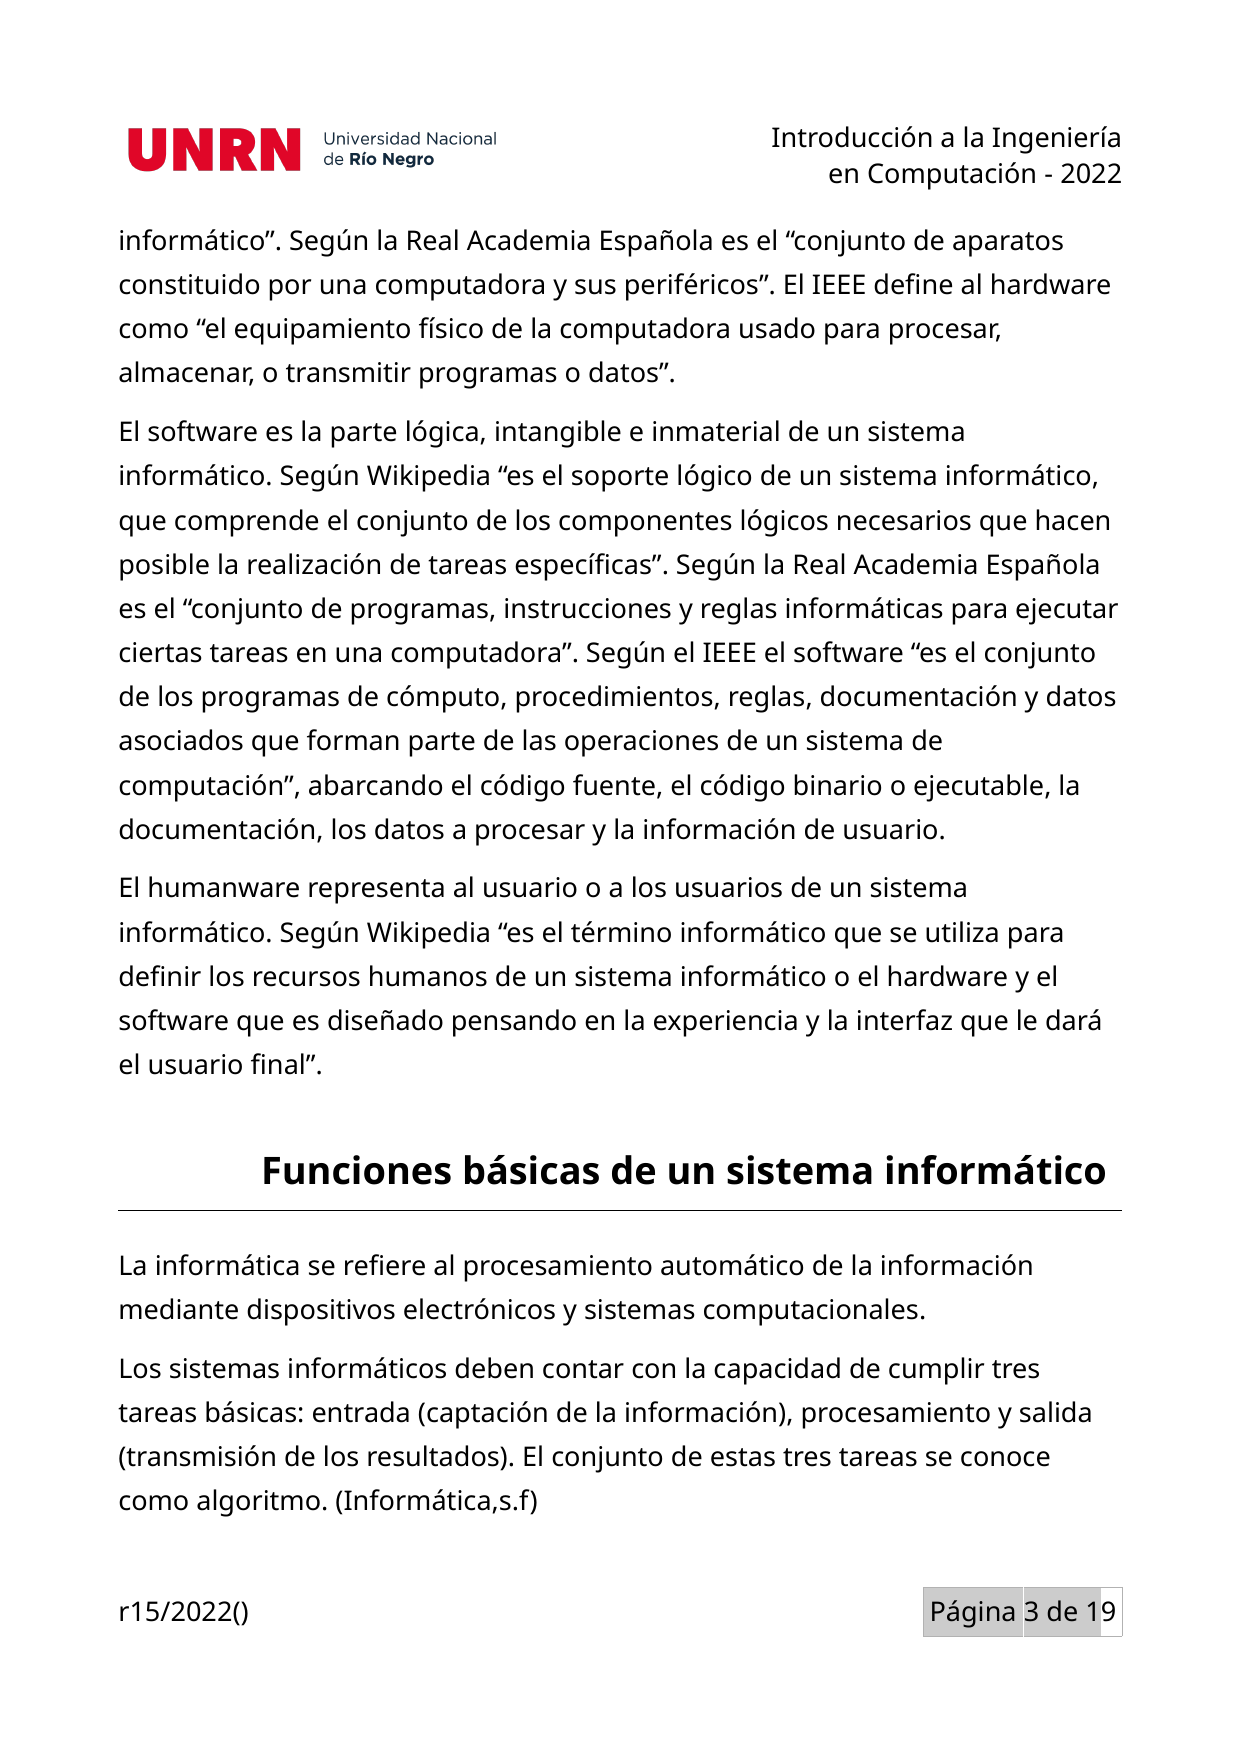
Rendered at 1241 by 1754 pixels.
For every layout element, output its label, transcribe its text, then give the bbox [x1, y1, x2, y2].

text Los sistemas informáticos deben contar con la capacidad de cumplir tres tareas básicas: entrada (captación de la información), procesamiento y salida (transmisión de los resultados). El conjunto de estas tres tareas se conoce como algoritmo. (Informática,s.f) [118, 1349, 1122, 1519]
text El software es la parte lógica, intangible e inmaterial de un sistema informático. Según Wikipedia “es el soporte lógico de un sistema informático, que comprende el conjunto de los componentes lógicos necesarios que hacen posible la realización de tareas específicas”. Según la Real Academia Española es el “conjunto de programas, instrucciones y reglas informáticas para ejecutar ciertas tareas en una computadora”. Según el IEEE el software “es el conjunto de los programas de cómputo, procedimientos, reglas, documentación y datos asociados que forman parte de las operaciones de un sistema de computación”, abarcando el código fuente, el código binario o ejecutable, la documentación, los datos a procesar y la información de usuario. [118, 413, 1122, 847]
text El humanware representa al usuario o a los usuarios de un sistema informático. Según Wikipedia “es el término informático que se utiliza para definir los recursos humanos de un sistema informático o el hardware y el software que es diseñado pensando en la experiencia y la interfaz que le dará el usuario final”. [118, 869, 1122, 1082]
picture [118, 118, 505, 180]
text La informática se refiere al procesamiento automático de la información mediante dispositivos electrónicos y sistemas computacionales. [118, 1246, 1122, 1327]
subtitle Funciones básicas de un sistema informático [118, 1129, 1122, 1210]
text informático”. Según la Real Academia Española es el “conjunto de aparatos constituido por una computadora y sus periféricos”. El IEEE define al hardware como “el equipamiento físico de la computadora usado para procesar, almacenar, o transmitir programas o datos”. [118, 221, 1122, 391]
